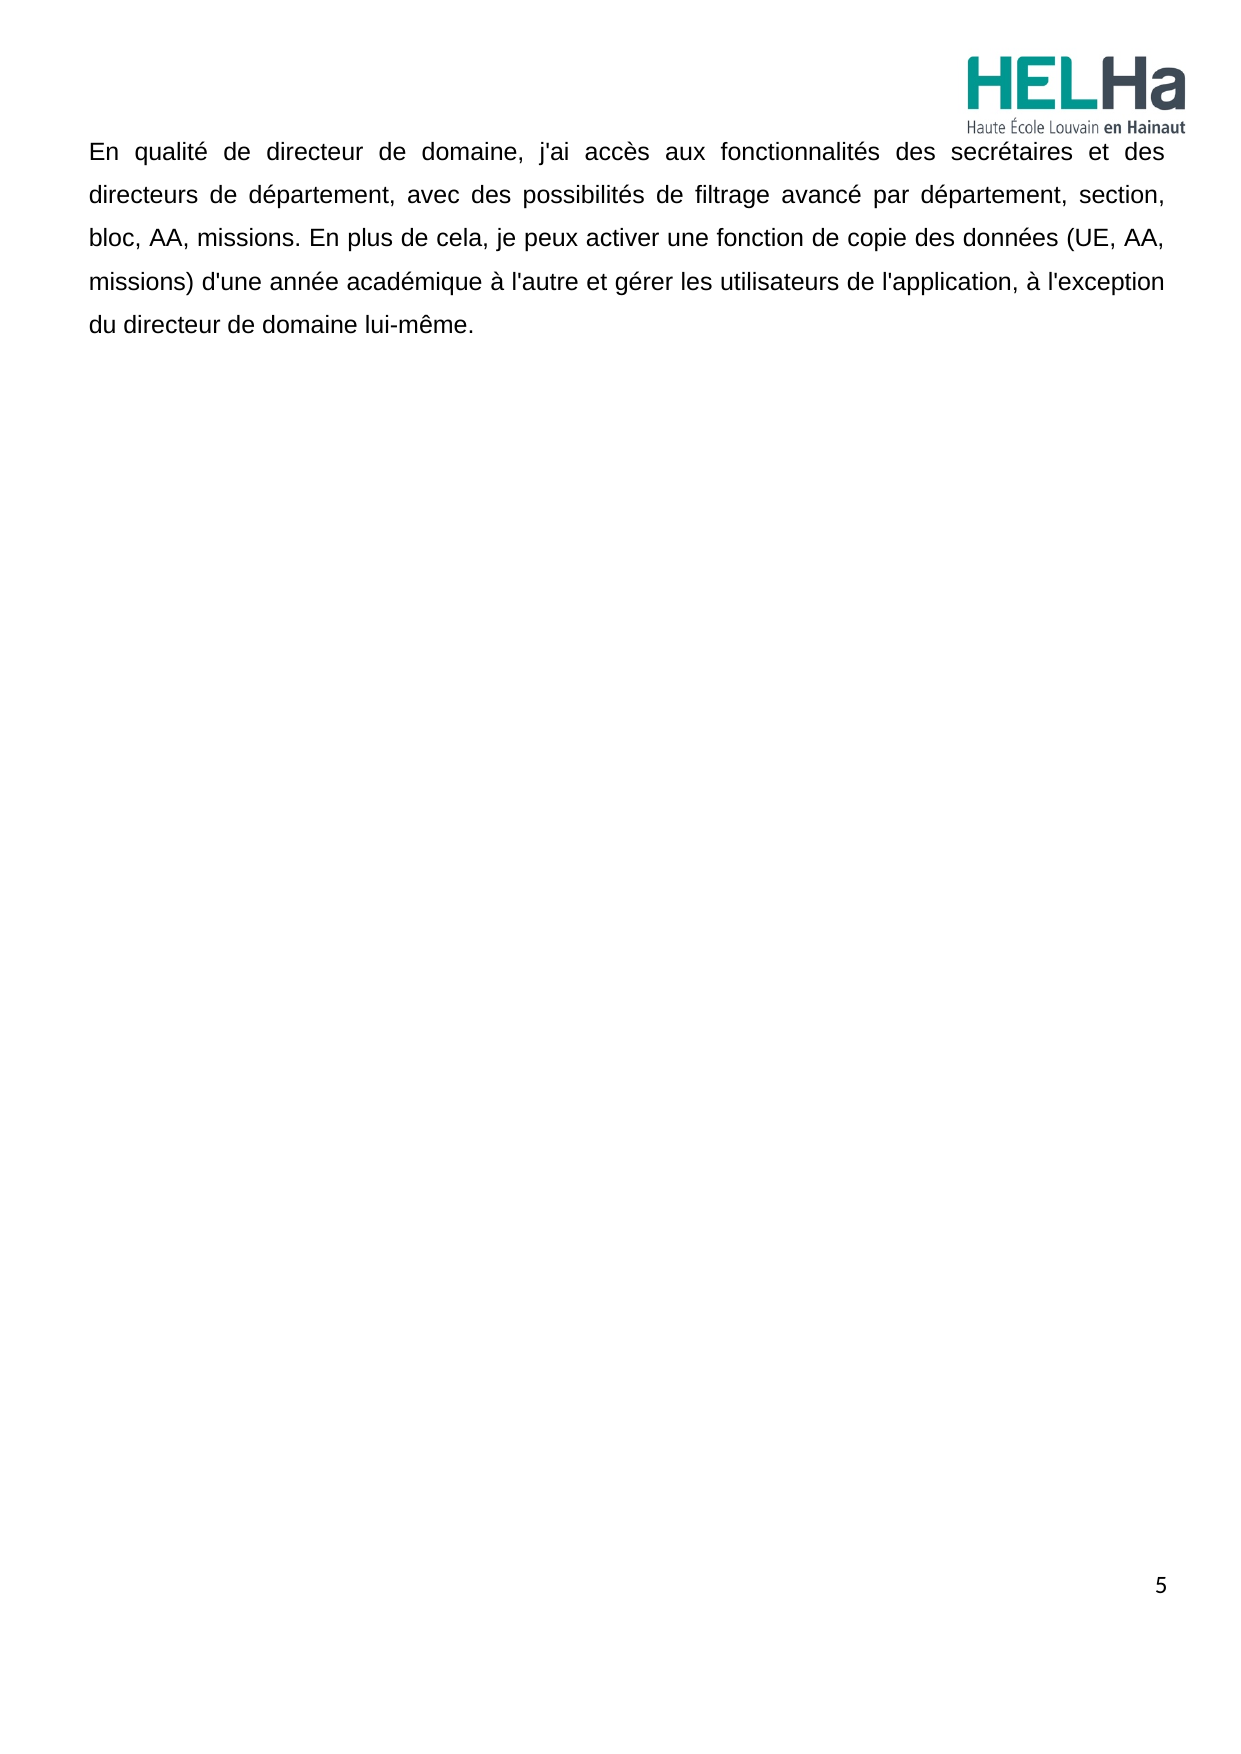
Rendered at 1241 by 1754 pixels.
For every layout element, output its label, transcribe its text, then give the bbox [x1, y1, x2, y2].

text En qualité de directeur de domaine, j'ai accès aux fonctionnalités des secrétaires et des directeurs de département, avec des possibilités de filtrage avancé par département, section, bloc, AA, missions. En plus de cela, je peux activer une fonction de copie des données (UE, AA, missions) d'une année académique à l'autre et gérer les utilisateurs de l'application, à l'exception du directeur de domaine lui-même. [88, 137, 1167, 338]
